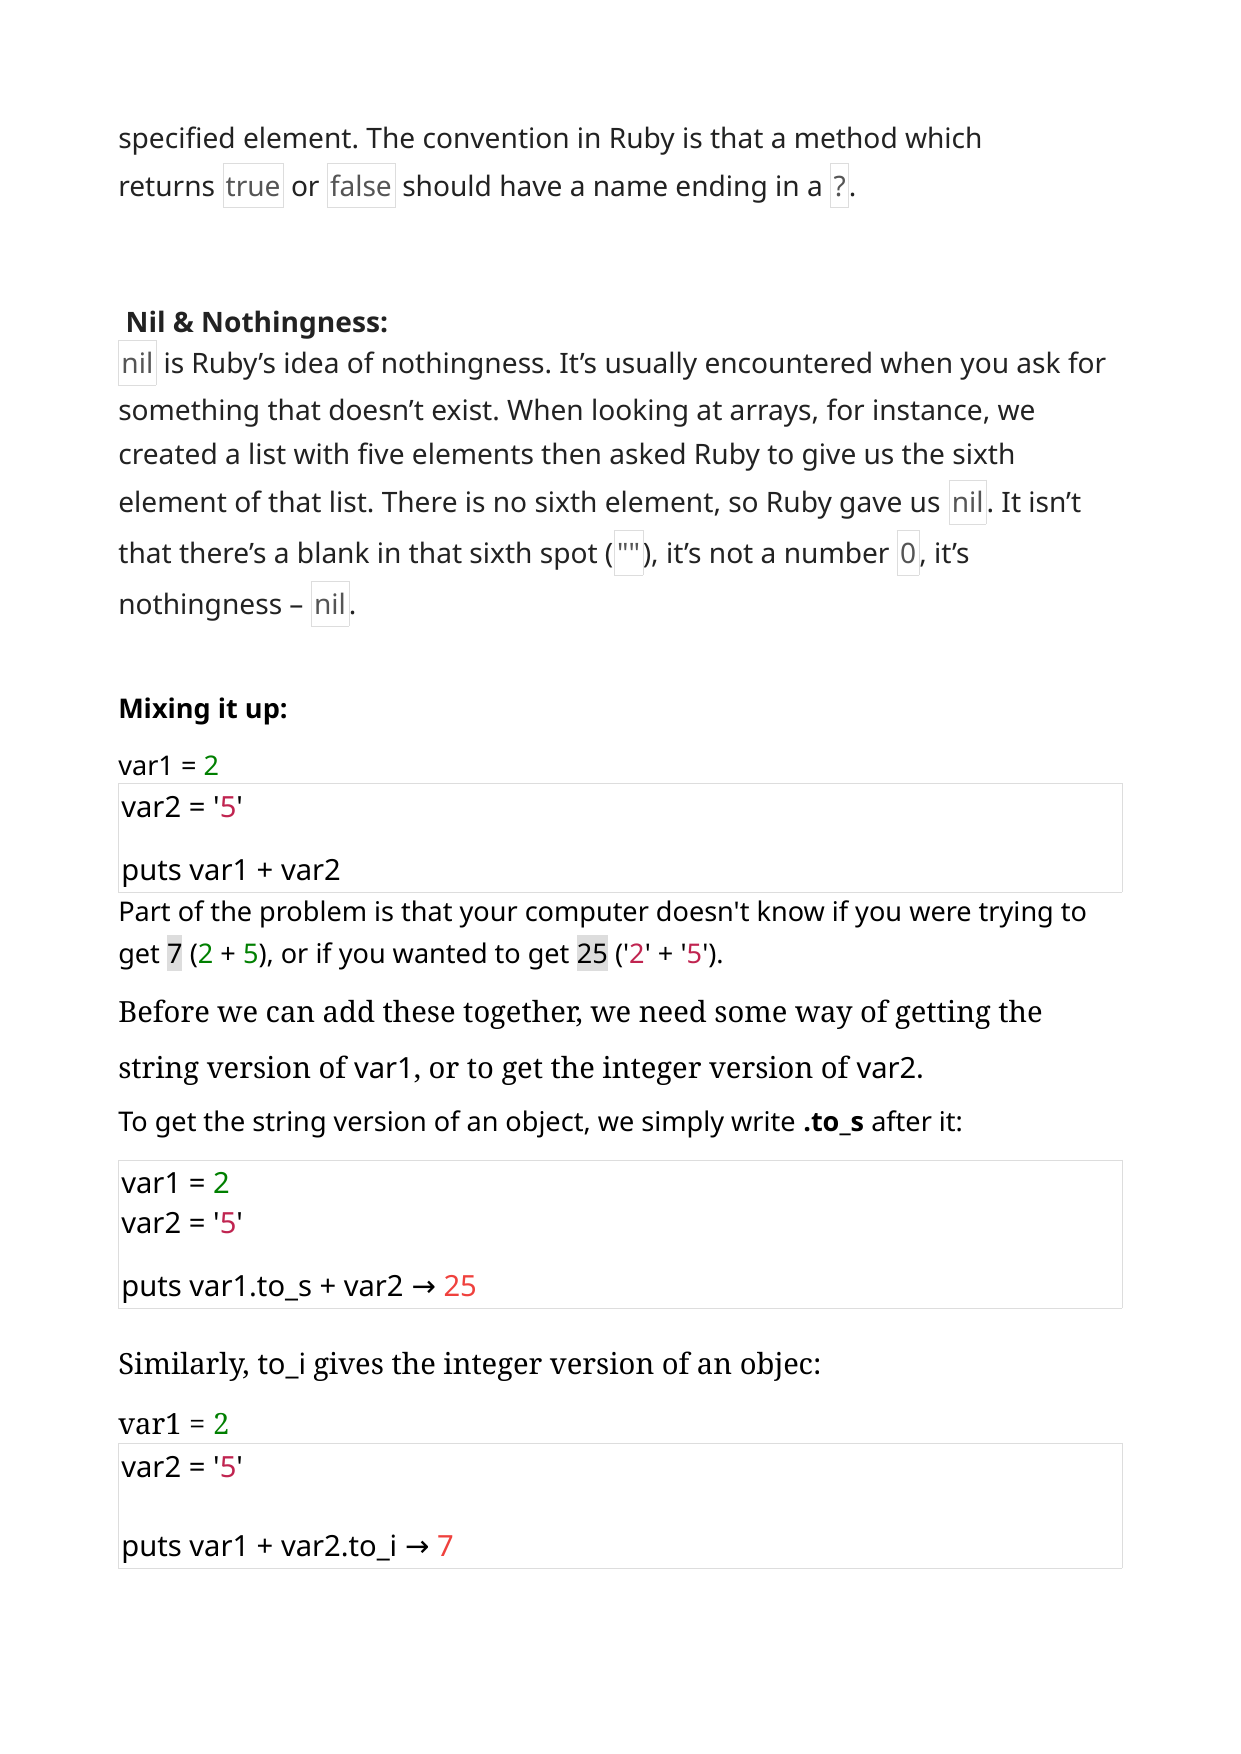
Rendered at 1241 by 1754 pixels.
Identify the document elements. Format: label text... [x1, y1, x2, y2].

text var1 = 2 [118, 746, 1122, 783]
text puts var1 + var2.to_i → 7 [119, 1522, 1122, 1568]
subtitle Nil & Nothingness: [118, 302, 1122, 340]
text specified element. The convention in Ruby is that a method which returns true or false should have a name ending in a ?. [118, 118, 1122, 207]
text nil is Ruby’s idea of nothingness. It’s usually encountered when you ask for something that doesn’t exist. When looking at arrays, for instance, we created a list with five elements then asked Ruby to give us the sixth element of that list. There is no sixth element, so Ruby gave us nil. It isn’t that there’s a blank in that sixth spot (""), it’s not a number 0, it’s nothingness – nil. [118, 340, 1122, 626]
text var2 = '5' [119, 1444, 1122, 1486]
text var1 = 2 [118, 1403, 1122, 1443]
text Part of the problem is that your computer doesn't know if you were trying to get 7 (2 + 5), or if you wanted to get 25 ('2' + '5'). [118, 893, 1122, 971]
text puts var1 + var2 [119, 846, 1122, 892]
text Mixing it up: [118, 689, 1122, 726]
text Before we can add these together, we need some way of getting the string version of var1, or to get the integer version of var2. [118, 992, 1122, 1087]
text puts var1.to_s + var2 → 25 [119, 1263, 1122, 1308]
text To get the string version of an object, we simply write .to_s after it: [118, 1103, 1122, 1139]
text var1 = 2 [119, 1161, 1122, 1199]
text var2 = '5' [119, 784, 1122, 826]
text var2 = '5' [119, 1199, 1122, 1242]
text Similarly, to_i gives the integer version of an objec: [118, 1309, 1122, 1383]
